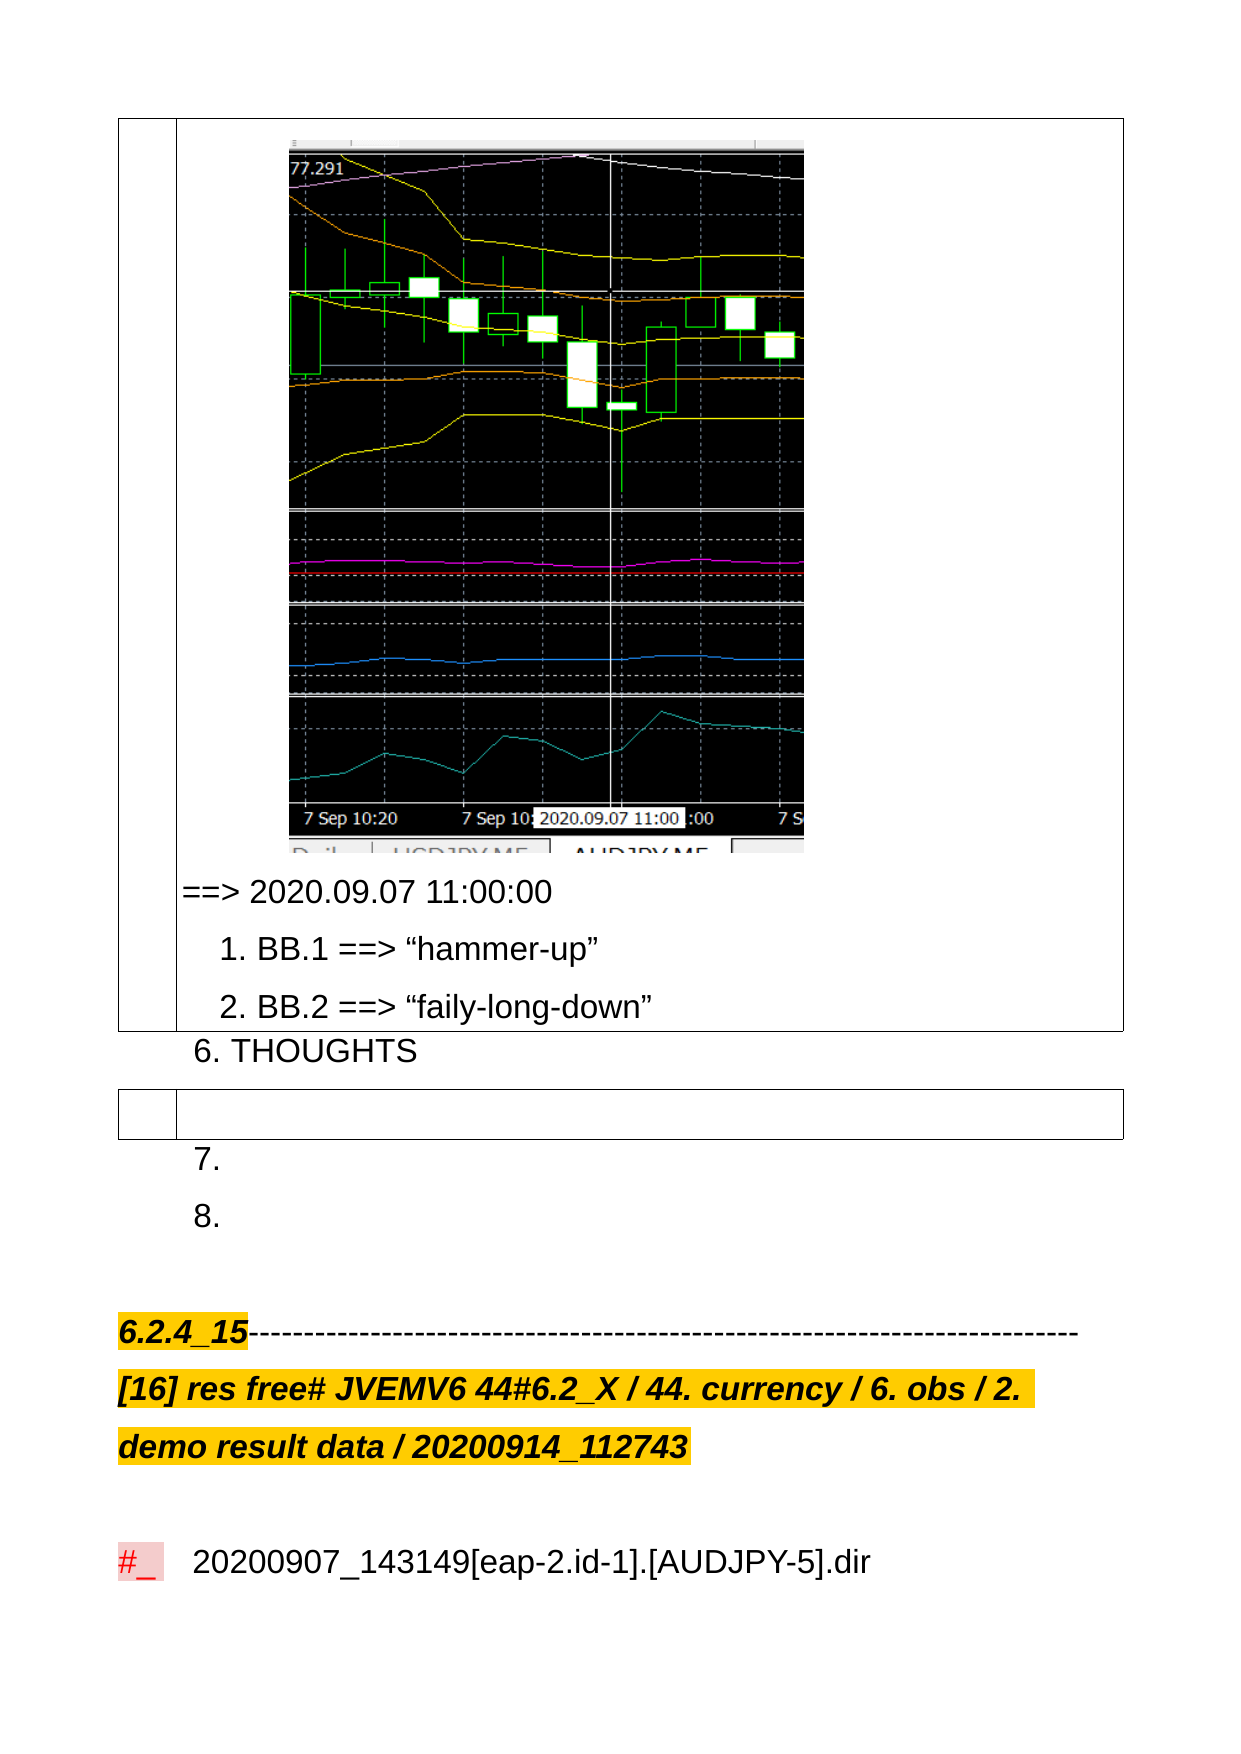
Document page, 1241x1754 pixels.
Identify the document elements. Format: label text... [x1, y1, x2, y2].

table_cell [119, 119, 176, 1031]
table_cell ==> 2020.09.07 11:00:00 BB.1 ==> “hammer-up” BB.2 ==> “faily-long-down” [177, 853, 1123, 1031]
list THOUGHTS [193, 1032, 1122, 1069]
picture [289, 140, 804, 853]
table_header [177, 1090, 1123, 1139]
text #_ 20200907_143149[eap-2.id-1].[AUDJPY-5].dir [118, 1542, 1122, 1581]
text 6.2.4_15--------------------------------------------------------------------------- [118, 1312, 1122, 1350]
text [16] res free# JVEMV6 44#6.2_X / 44. currency / 6. obs / 2. demo result data / 20200914_112743 [118, 1369, 1122, 1465]
table_header [119, 1090, 176, 1139]
table_cell [177, 119, 1123, 852]
